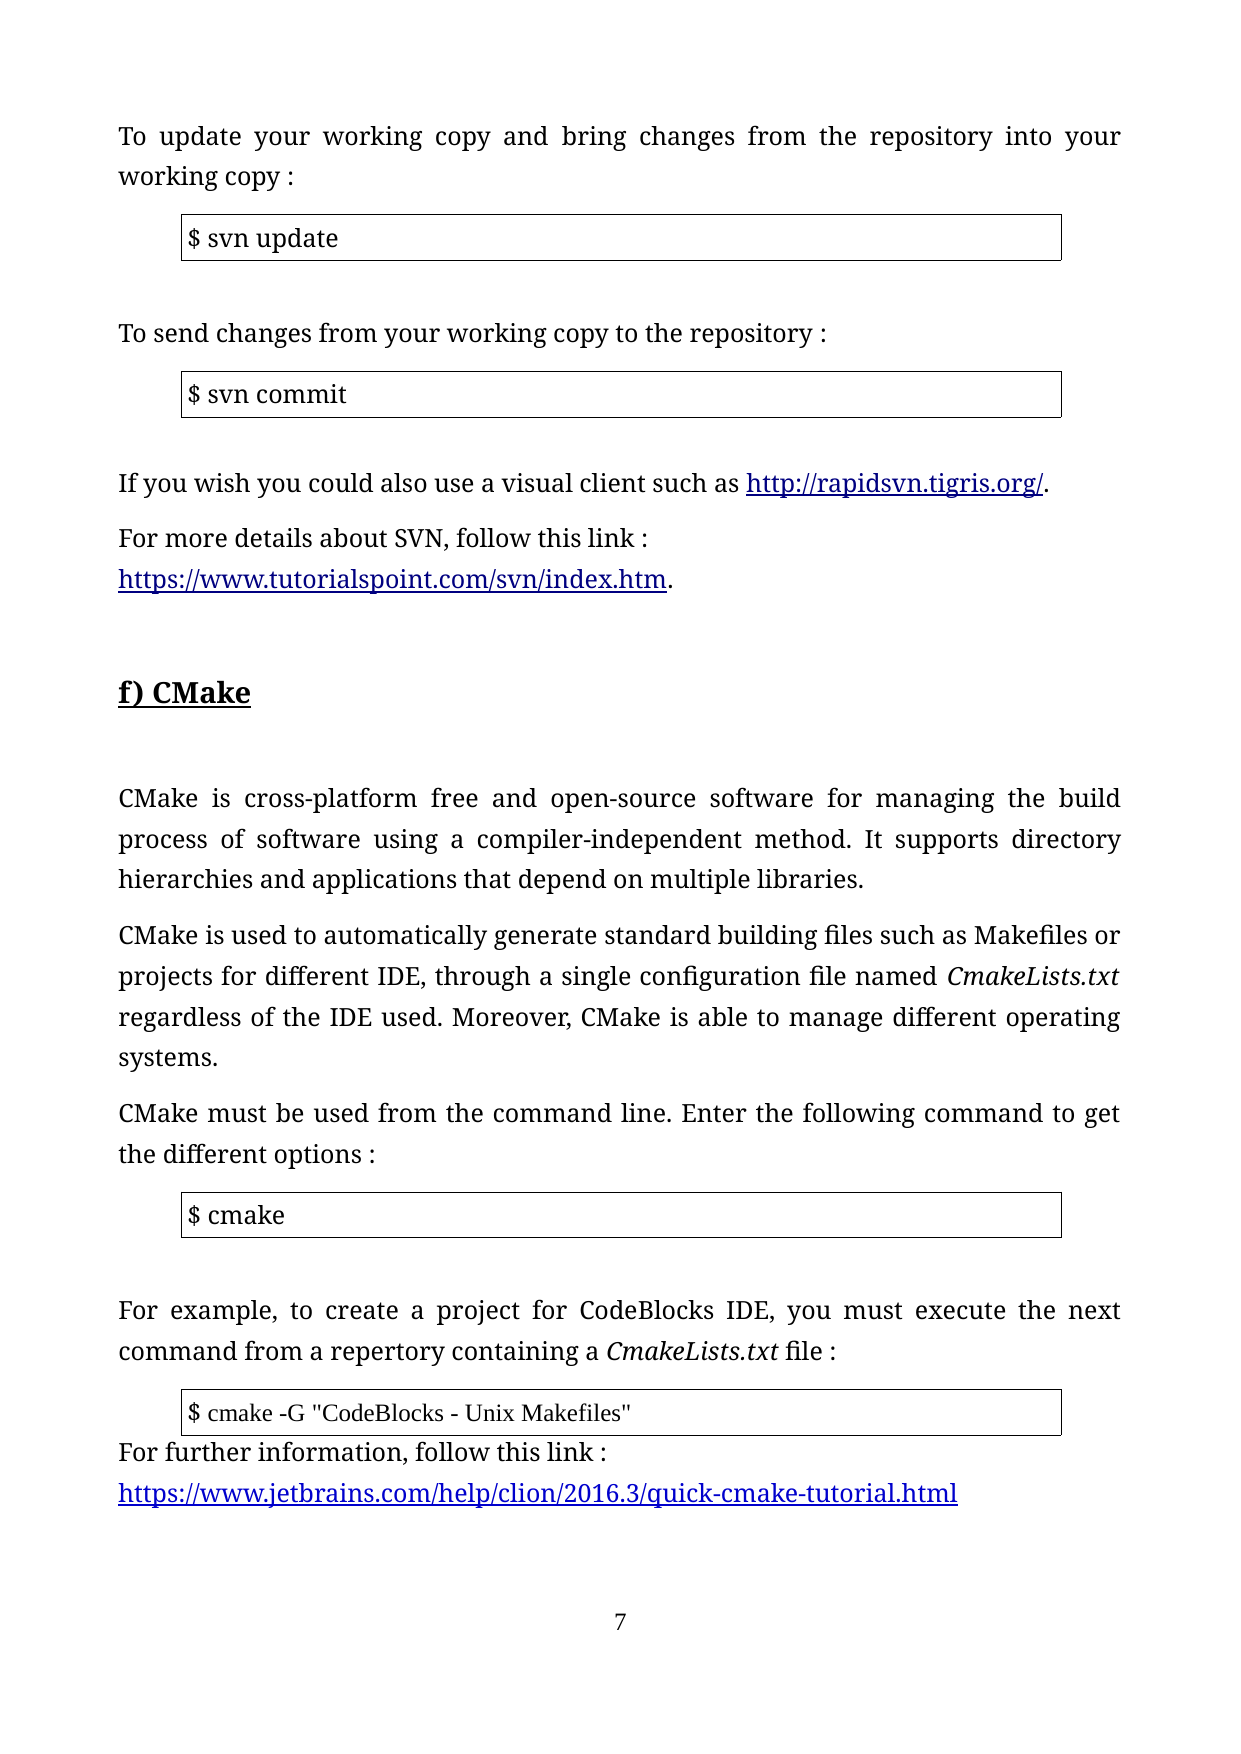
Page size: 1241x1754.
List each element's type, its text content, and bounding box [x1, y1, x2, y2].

text For further information, follow this link : https://www.jetbrains.com/help/clion/2016.3/quick-cmake-tutorial.html [118, 1435, 1122, 1510]
text For example, to create a project for CodeBlocks IDE, you must execute the next command from a repertory containing a CmakeLists.txt file : [118, 1293, 1122, 1368]
subtitle f) CMake [118, 673, 1122, 712]
table_header $ svn commit [182, 372, 1061, 417]
text To send changes from your working copy to the repository : [118, 316, 1122, 349]
table_header $ cmake [182, 1193, 1061, 1237]
text CMake is used to automatically generate standard building files such as Makefiles or projects for different IDE, through a single configuration file named CmakeLists.txt regardless of the IDE used. Moreover, CMake is able to manage different operating systems. [118, 917, 1122, 1074]
table_header $ svn update [182, 215, 1061, 260]
text For more details about SVN, follow this link : https://www.tutorialspoint.com/svn/index.htm. [118, 521, 1122, 596]
text To update your working copy and bring changes from the repository into your working copy : [118, 118, 1122, 193]
table_header $ cmake -G "CodeBlocks - Unix Makefiles" [182, 1390, 1061, 1435]
text CMake is cross-platform free and open-source software for managing the build process of software using a compiler-independent method. It supports directory hierarchies and applications that depend on multiple libraries. [118, 780, 1122, 896]
text If you wish you could also use a visual client such as http://rapidsvn.tigris.org/. [118, 466, 1122, 500]
text CMake must be used from the command line. Enter the following command to get the different options : [118, 1095, 1122, 1170]
